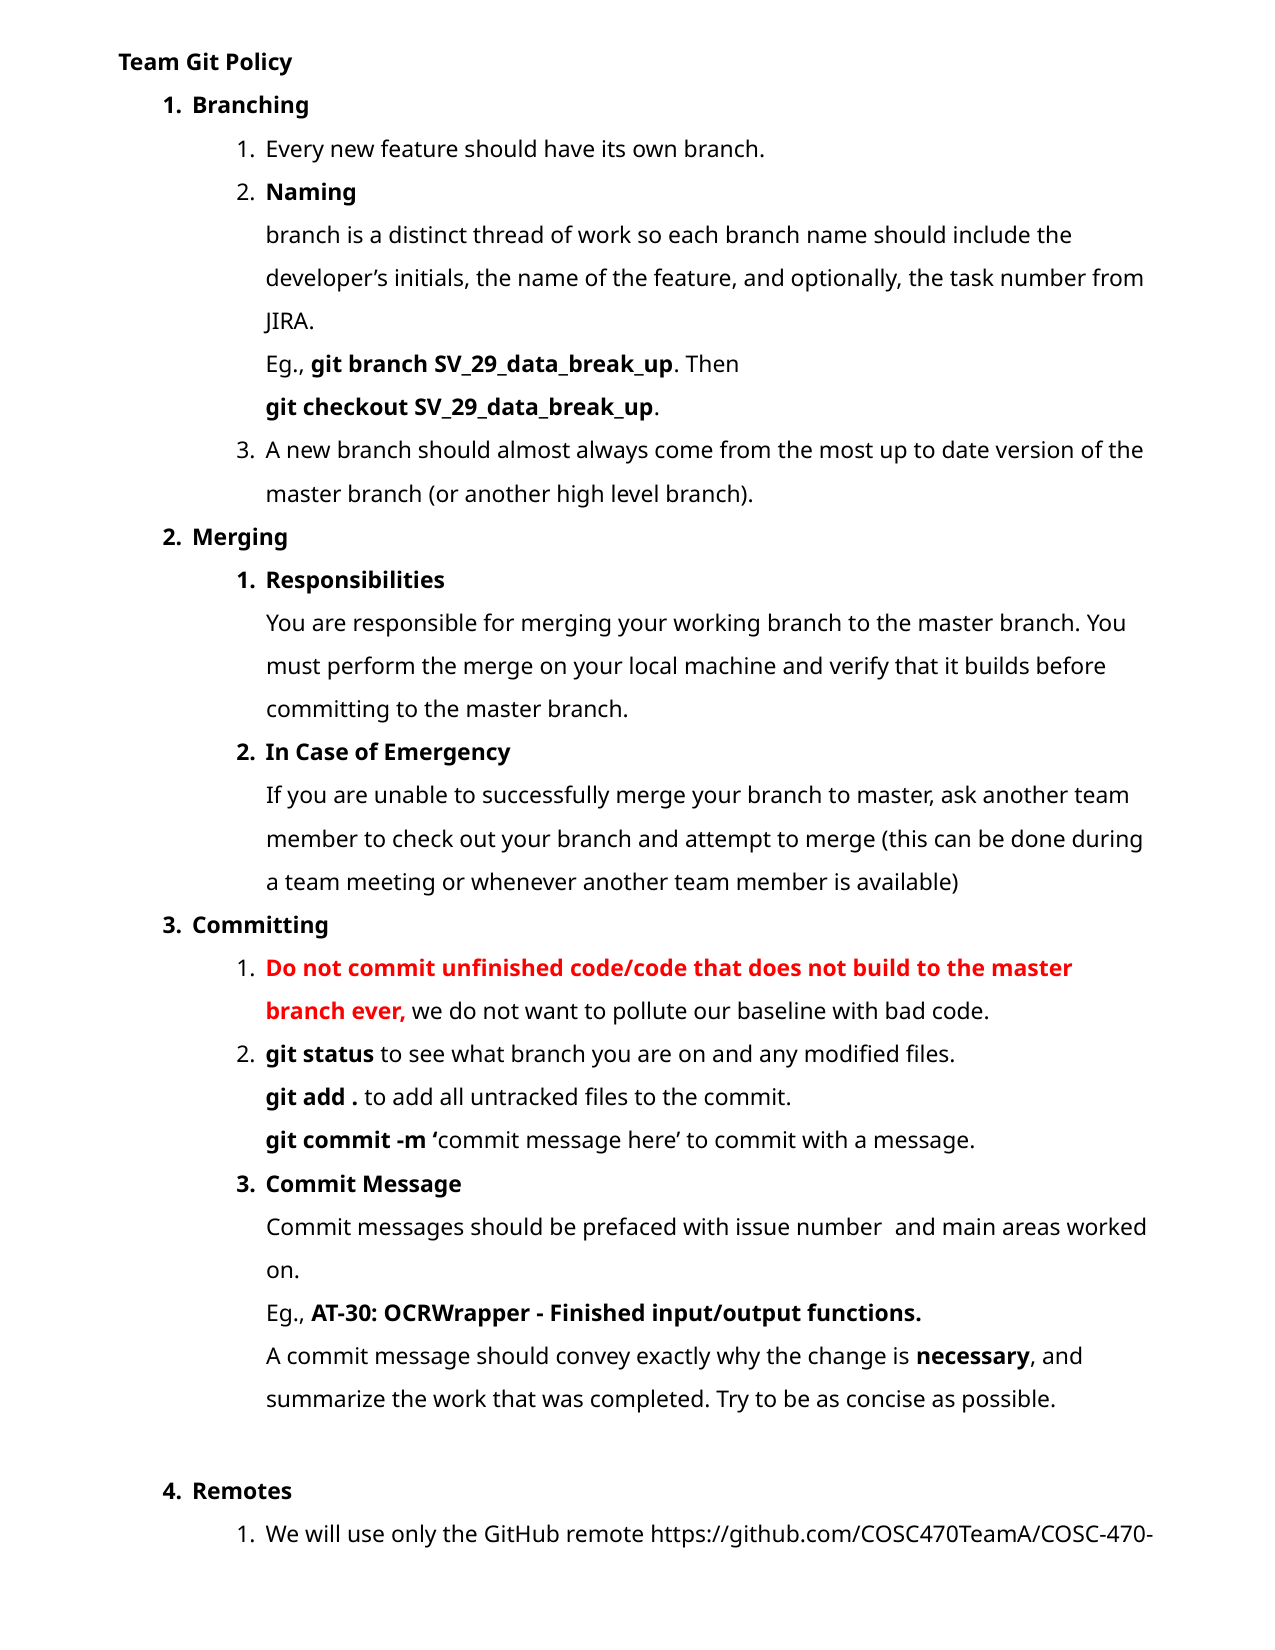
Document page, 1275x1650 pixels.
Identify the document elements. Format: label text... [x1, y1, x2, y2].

text Commit messages should be prefaced with issue number and main areas worked on. [266, 1211, 1157, 1285]
list Do not commit unfinished code/code that does not build to the master branch ever, we do not want to pollute our baseline with bad code. [236, 952, 1157, 1026]
list Merging [162, 521, 1157, 552]
list git status to see what branch you are on and any modified files. git add . to add all untracked files to the commit. git commit -m ‘commit message here’ to commit with a message. [236, 1038, 1157, 1156]
list In Case of Emergency [236, 736, 1157, 768]
list Responsibilities [236, 564, 1157, 595]
list Commit Message [236, 1168, 1157, 1199]
list We will use only the GitHub remote https://github.com/COSC470TeamA/COSC-470- [236, 1518, 1157, 1549]
list Every new feature should have its own branch. [236, 133, 1157, 164]
list Committing [162, 909, 1157, 940]
text A commit message should convey exactly why the change is necessary, and summarize the work that was completed. Try to be as concise as possible. [266, 1340, 1157, 1414]
list A new branch should almost always come from the most up to date version of the master branch (or another high level branch). [236, 434, 1157, 509]
text Team Git Policy [118, 46, 1157, 78]
list Remotes [162, 1475, 1157, 1506]
list Branching [162, 89, 1157, 121]
text You are responsible for merging your working branch to the master branch. You must perform the merge on your local machine and verify that it builds before committing to the master branch. [266, 607, 1157, 724]
text Eg., AT-30: OCRWrapper - Finished input/output functions. [266, 1297, 1157, 1328]
text If you are unable to successfully merge your branch to master, ask another team member to check out your branch and attempt to merge (this can be done during a team meeting or whenever another team member is available) [266, 779, 1157, 897]
list Naming branch is a distinct thread of work so each branch name should include the developer’s initials, the name of the feature, and optionally, the task number from JIRA. Eg., git branch SV_29_data_break_up. Then git checkout SV_29_data_break_up. [236, 176, 1157, 423]
